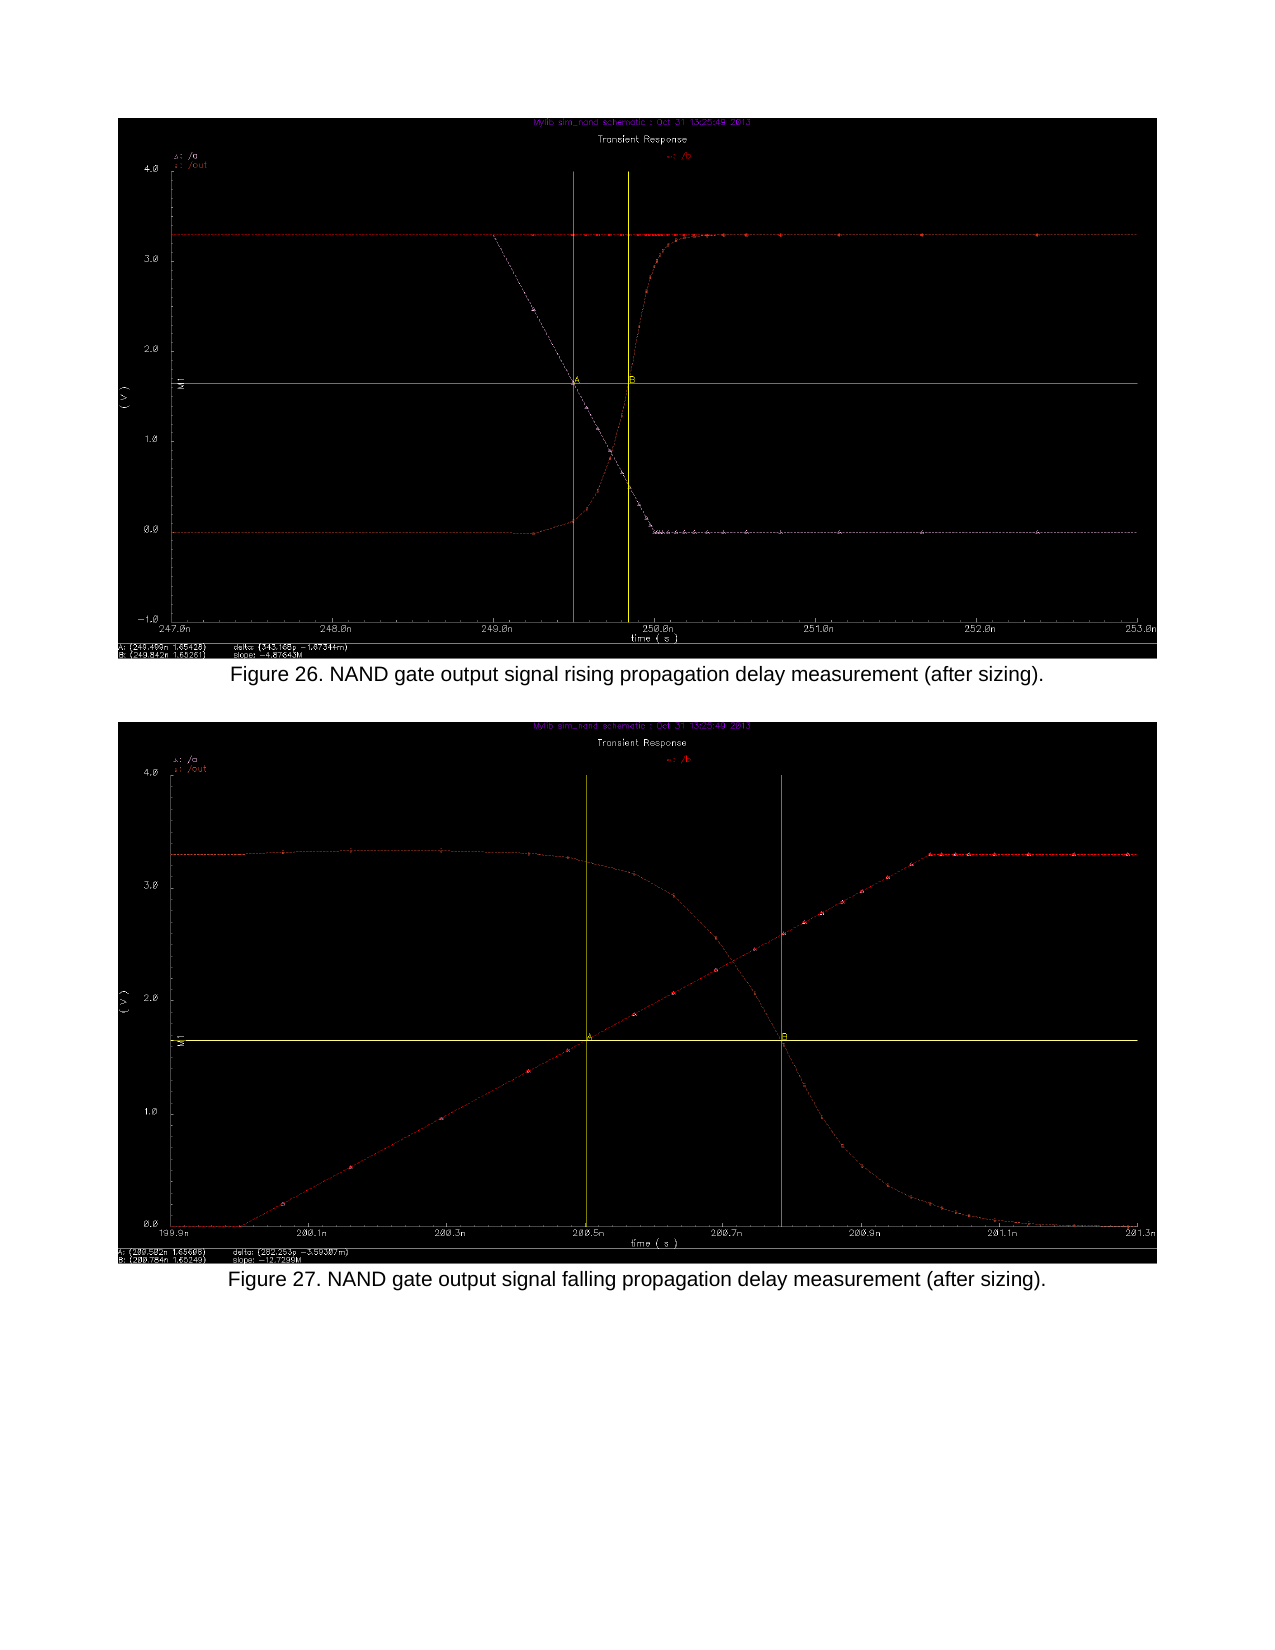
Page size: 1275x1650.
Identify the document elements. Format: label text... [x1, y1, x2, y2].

text Figure 27. NAND gate output signal falling propagation delay measurement (after sizing). [118, 1264, 1157, 1291]
picture [118, 722, 1157, 1264]
picture [118, 118, 1157, 659]
text Figure 26. NAND gate output signal rising propagation delay measurement (after sizing). [118, 659, 1157, 686]
